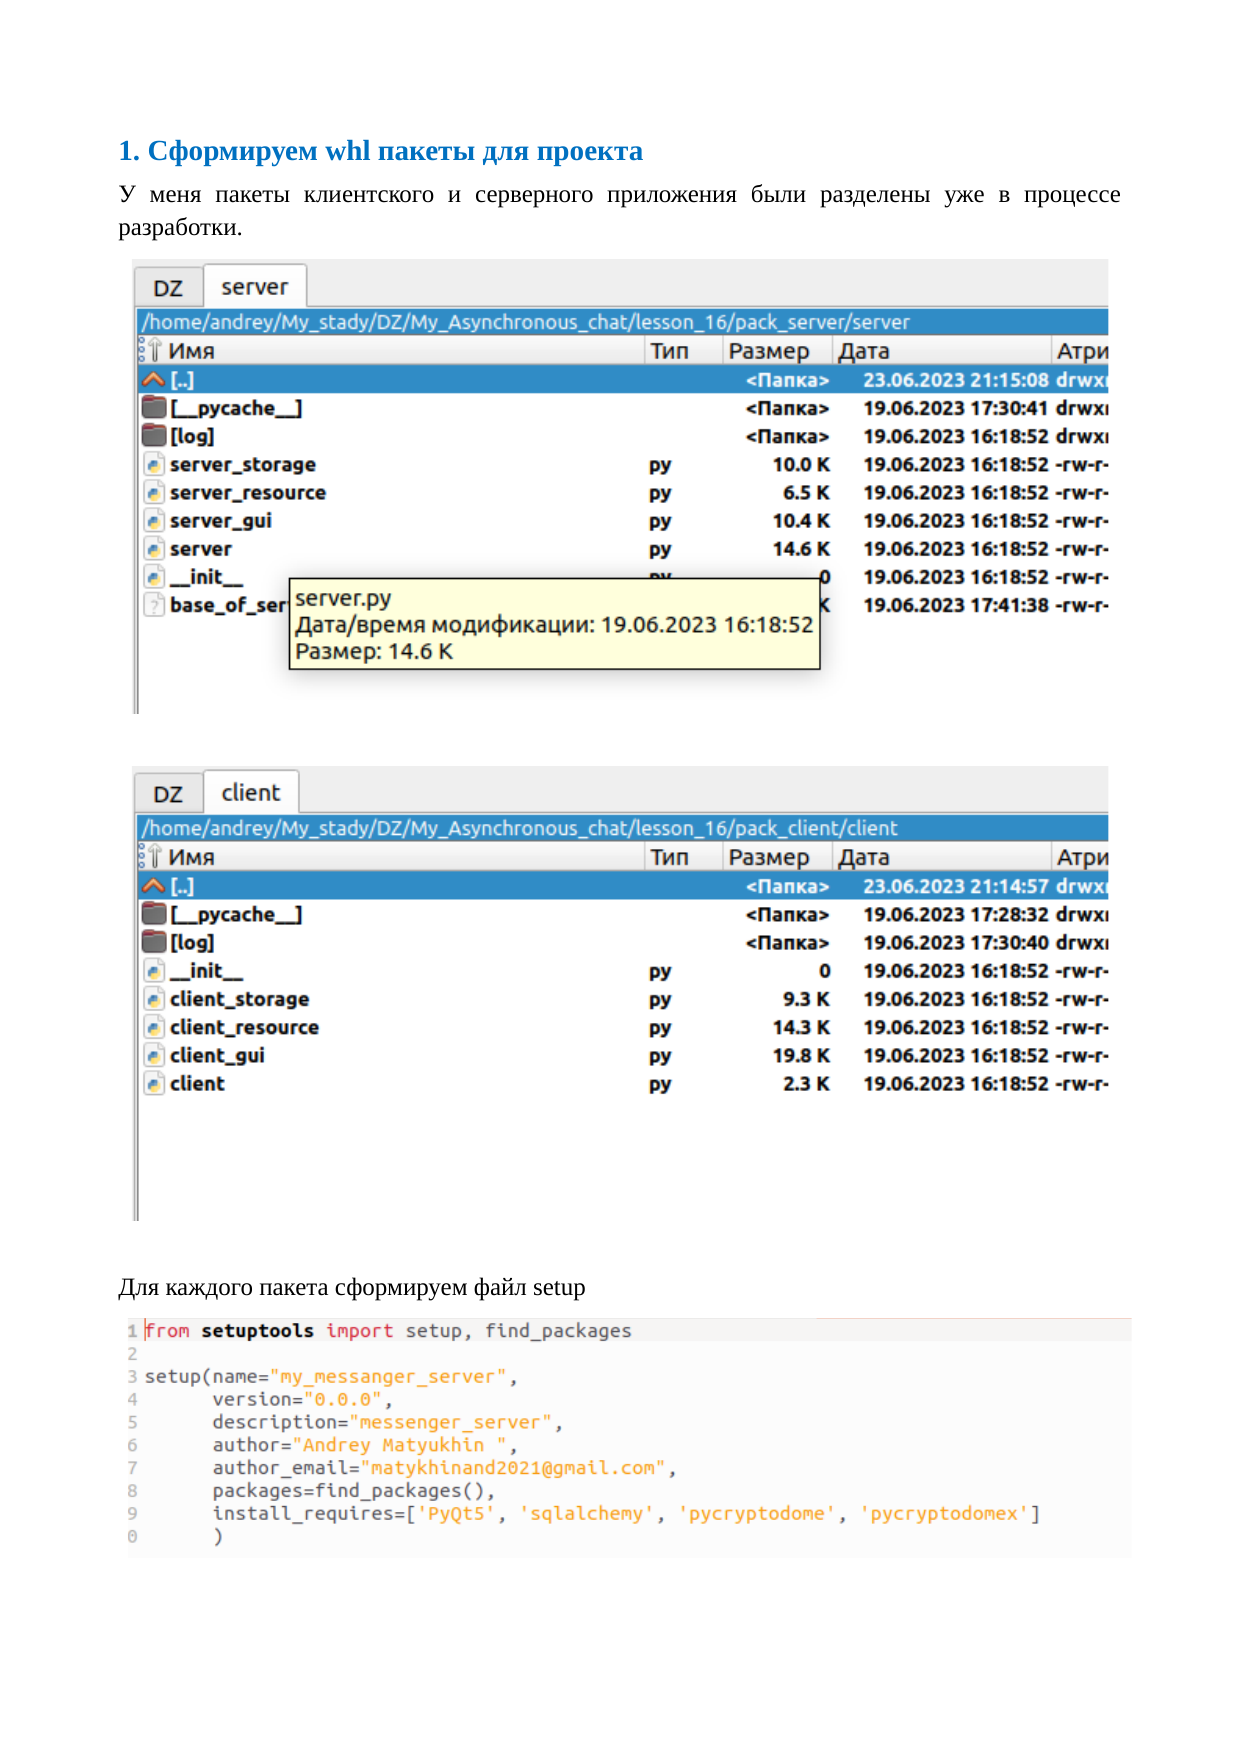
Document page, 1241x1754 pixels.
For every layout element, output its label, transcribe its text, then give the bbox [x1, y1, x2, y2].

picture [127, 1318, 1132, 1558]
picture [131, 766, 1109, 1221]
text У меня пакеты клиентского и серверного приложения были разделены уже в процессе разработки. [118, 179, 1122, 241]
picture [131, 259, 1109, 714]
subtitle 1. Сформируем whl пакеты для проекта [118, 133, 1122, 166]
text Для каждого пакета сформируем файл setup [118, 1272, 1122, 1301]
